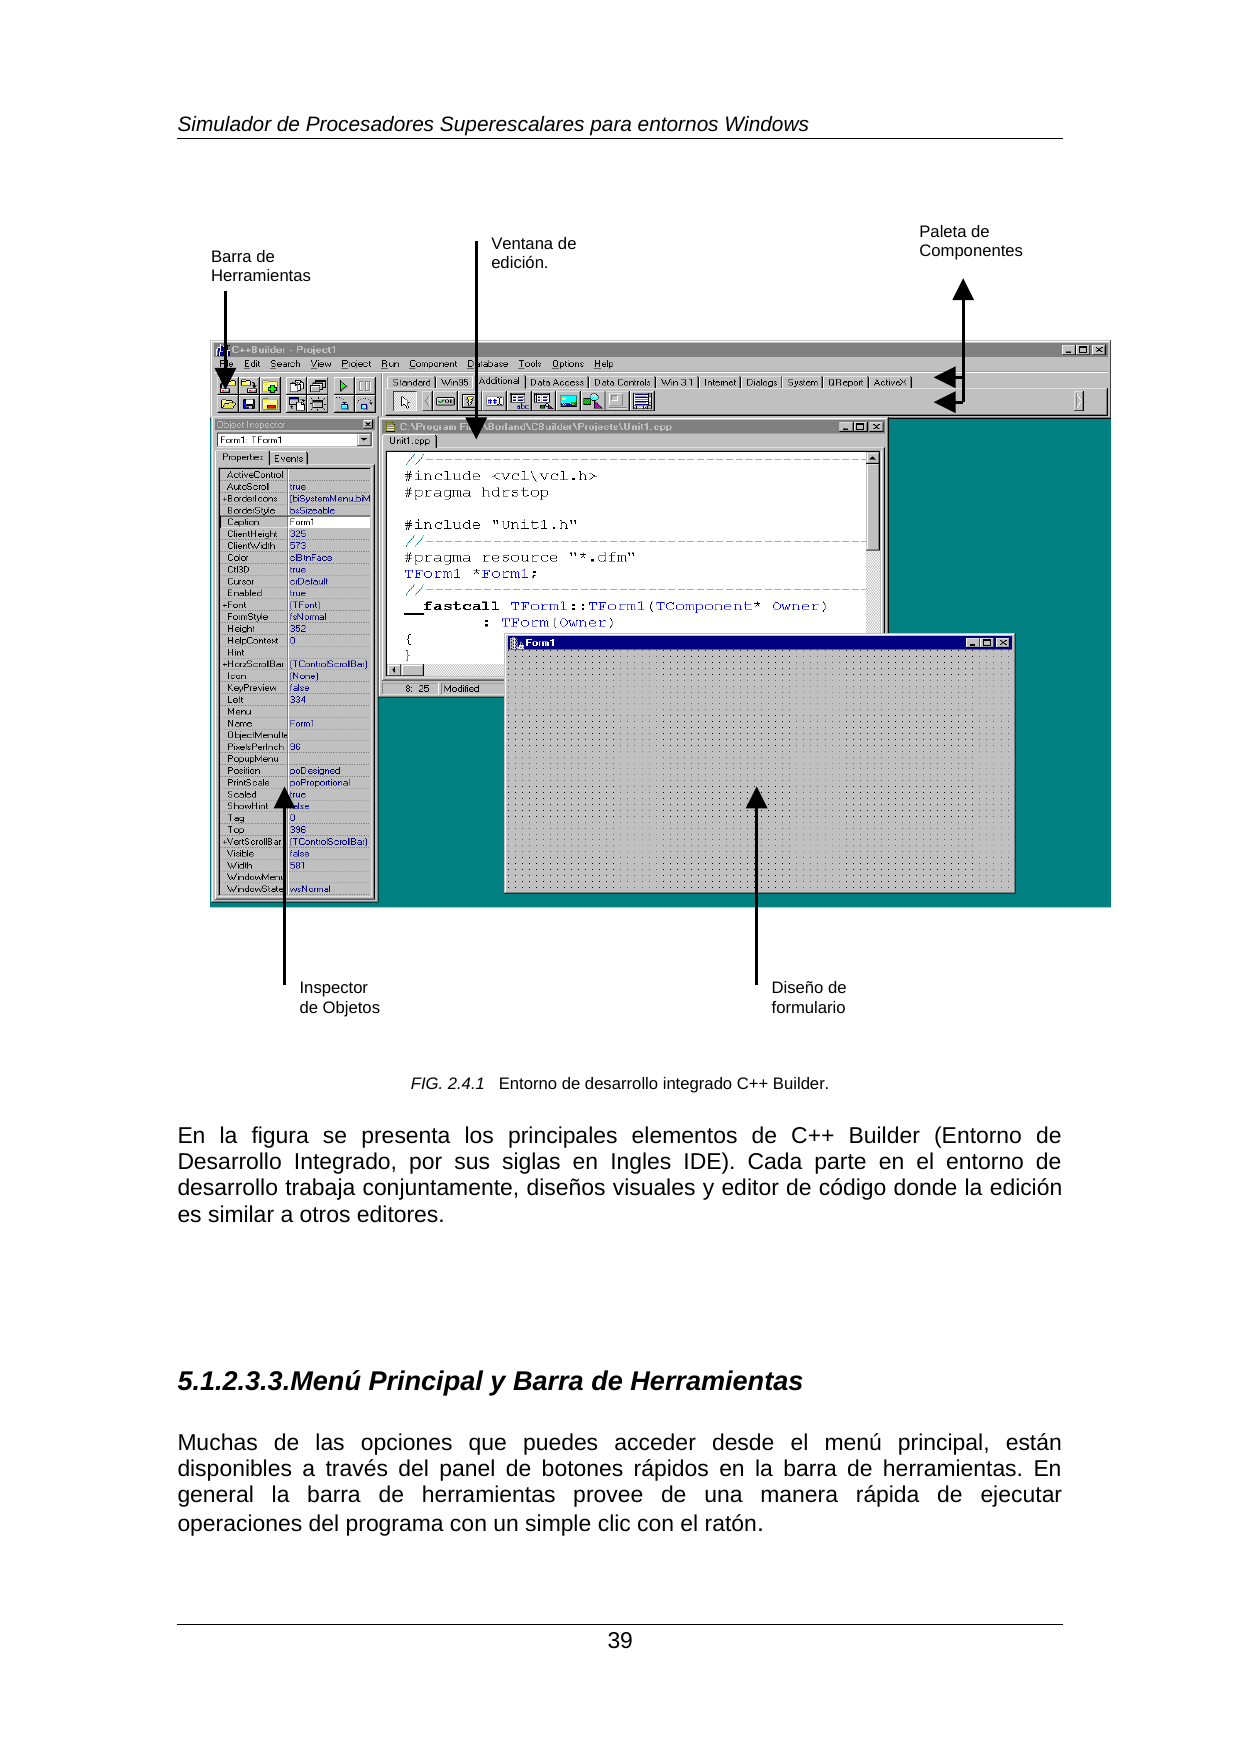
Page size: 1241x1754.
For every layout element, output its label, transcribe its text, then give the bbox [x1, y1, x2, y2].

text FIG. 2.4.1 Entorno de desarrollo integrado C++ Builder. [177, 1074, 1063, 1093]
picture [210, 340, 1111, 908]
subtitle Menú Principal y Barra de Herramientas [177, 1364, 1063, 1396]
text Muchas de las opciones que puedes acceder desde el menú principal, están disponibles a través del panel de botones rápidos en la barra de herramientas. En general la barra de herramientas provee de una manera rápida de ejecutar operaciones del programa con un simple clic con el ratón. [177, 1428, 1063, 1536]
text En la figura se presenta los principales elementos de C++ Builder (Entorno de Desarrollo Integrado, por sus siglas en Ingles IDE). Cada parte en el entorno de desarrollo trabaja conjuntamente, diseños visuales y editor de código donde la edición es similar a otros editores. [177, 1122, 1063, 1227]
